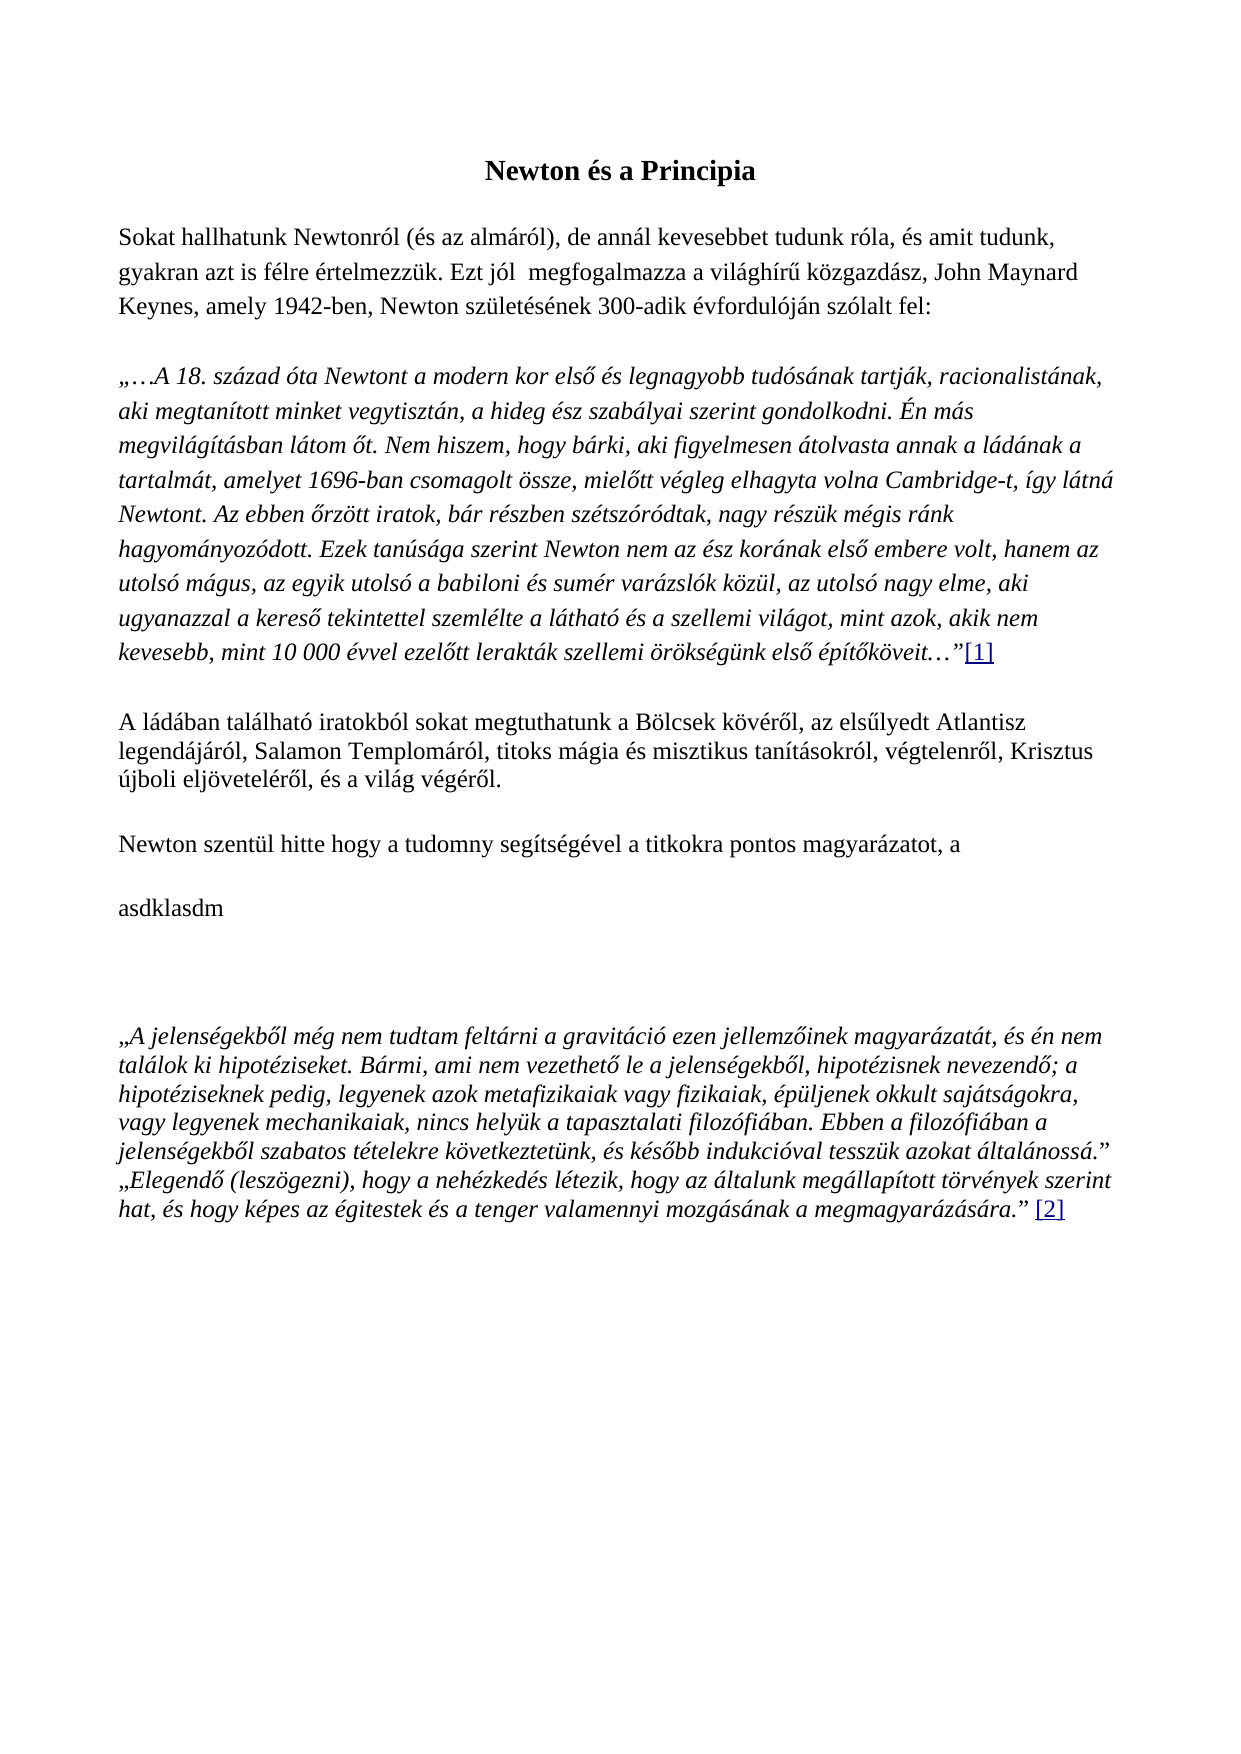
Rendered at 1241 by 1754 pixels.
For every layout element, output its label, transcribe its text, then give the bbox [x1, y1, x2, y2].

text Newton és a Principia [118, 153, 1122, 187]
text Sokat hallhatunk Newtonról (és az almáról), de annál kevesebbet tudunk róla, és amit tudunk, gyakran azt is félre értelmezzük. Ezt jól megfogalmazza a világhírű közgazdász, John Maynard Keynes, amely 1942-ben, Newton születésének 300-adik évfordulóján szólalt fel: [118, 222, 1122, 320]
text A ládában található iratokból sokat megtuthatunk a Bölcsek kövéről, az elsűlyedt Atlantisz legendájáról, Salamon Templomáról, titoks mágia és misztikus tanításokról, végtelenről, Krisztus újboli eljöveteléről, és a világ végéről. [118, 707, 1122, 793]
text Newton szentül hitte hogy a tudomny segítségével a titkokra pontos magyarázatot, a [118, 829, 1122, 857]
text asdklasdm [118, 893, 1122, 922]
text „…A 18. század óta Newtont a modern kor első és legnagyobb tudósának tartják, racionalistának, aki megtanított minket vegytisztán, a hideg ész szabályai szerint gondolkodni. Én más megvilágításban látom őt. Nem hiszem, hogy bárki, aki figyelmesen átolvasta annak a ládának a tartalmát, amelyet 1696-ban csomagolt össze, mielőtt végleg elhagyta volna Cambridge-t, így látná Newtont. Az ebben őrzött iratok, bár részben szétszóródtak, nagy részük mégis ránk hagyományozódott. Ezek tanúsága szerint Newton nem az ész korának első embere volt, hanem az utolsó mágus, az egyik utolsó a babiloni és sumér varázslók közül, az utolsó nagy elme, aki ugyanazzal a kereső tekintettel szemlélte a látható és a szellemi világot, mint azok, akik nem kevesebb, mint 10 000 évvel ezelőtt lerakták szellemi örökségünk első építőköveit…”[1] [118, 361, 1122, 666]
text „A jelenségekből még nem tudtam feltárni a gravitáció ezen jellemzőinek magyarázatát, és én nem találok ki hipotéziseket. Bármi, ami nem vezethető le a jelenségekből, hipotézisnek nevezendő; a hipotéziseknek pedig, legyenek azok metafizikaiak vagy fizikaiak, épüljenek okkult sajátságokra, vagy legyenek mechanikaiak, nincs helyük a tapasztalati filozófiában. Ebben a filozófiában a jelenségekből szabatos tételekre következtetünk, és később indukcióval tesszük azokat általánossá.” „Elegendő (leszögezni), hogy a nehézkedés létezik, hogy az általunk megállapított törvények szerint hat, és hogy képes az égitestek és a tenger valamennyi mozgásának a megmagyarázására.” [2] [118, 1021, 1122, 1222]
